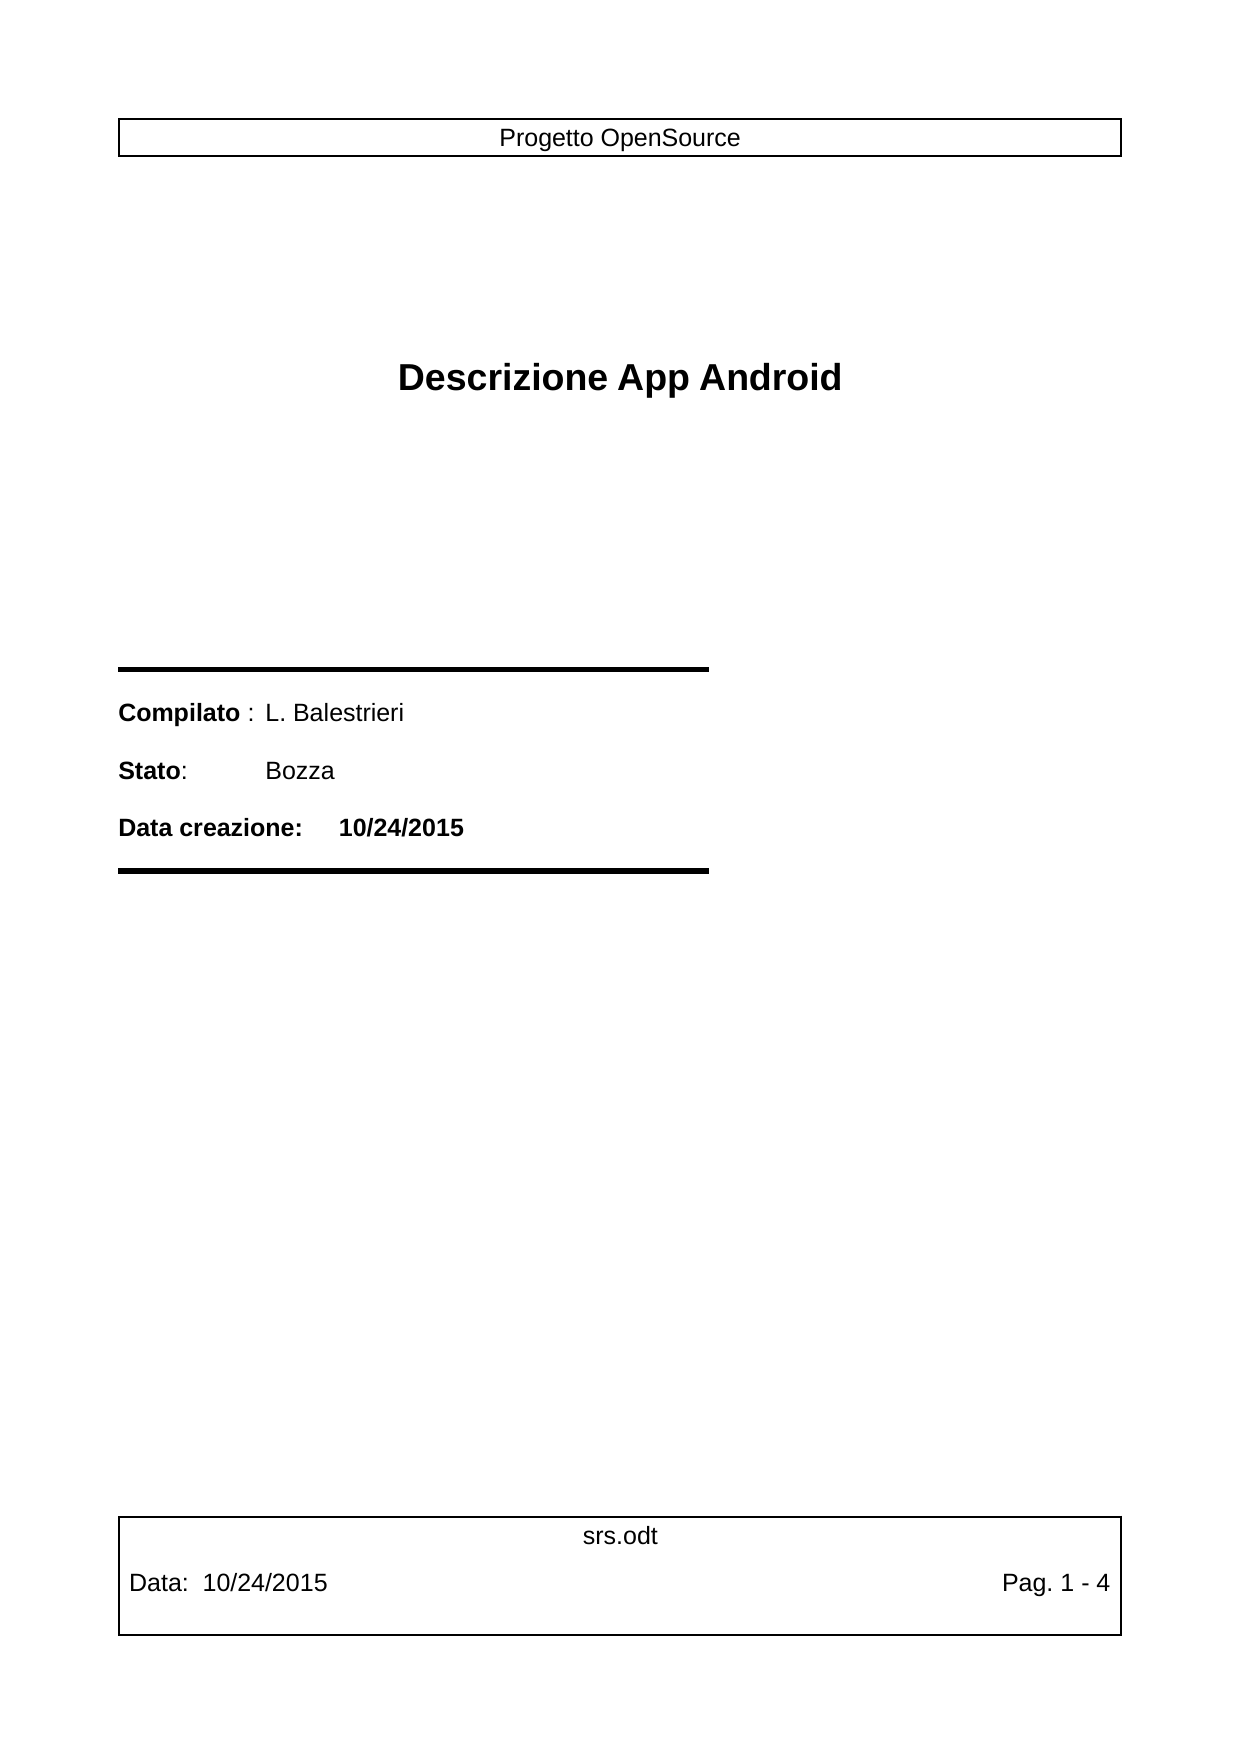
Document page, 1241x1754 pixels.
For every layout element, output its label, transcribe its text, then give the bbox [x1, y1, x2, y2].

text Stato: Bozza [118, 756, 1121, 784]
text Compilato : L. Balestrieri [118, 698, 1121, 727]
text Data creazione: 24/10/2015 [118, 813, 1121, 842]
title Descrizione App Android [118, 355, 1122, 398]
